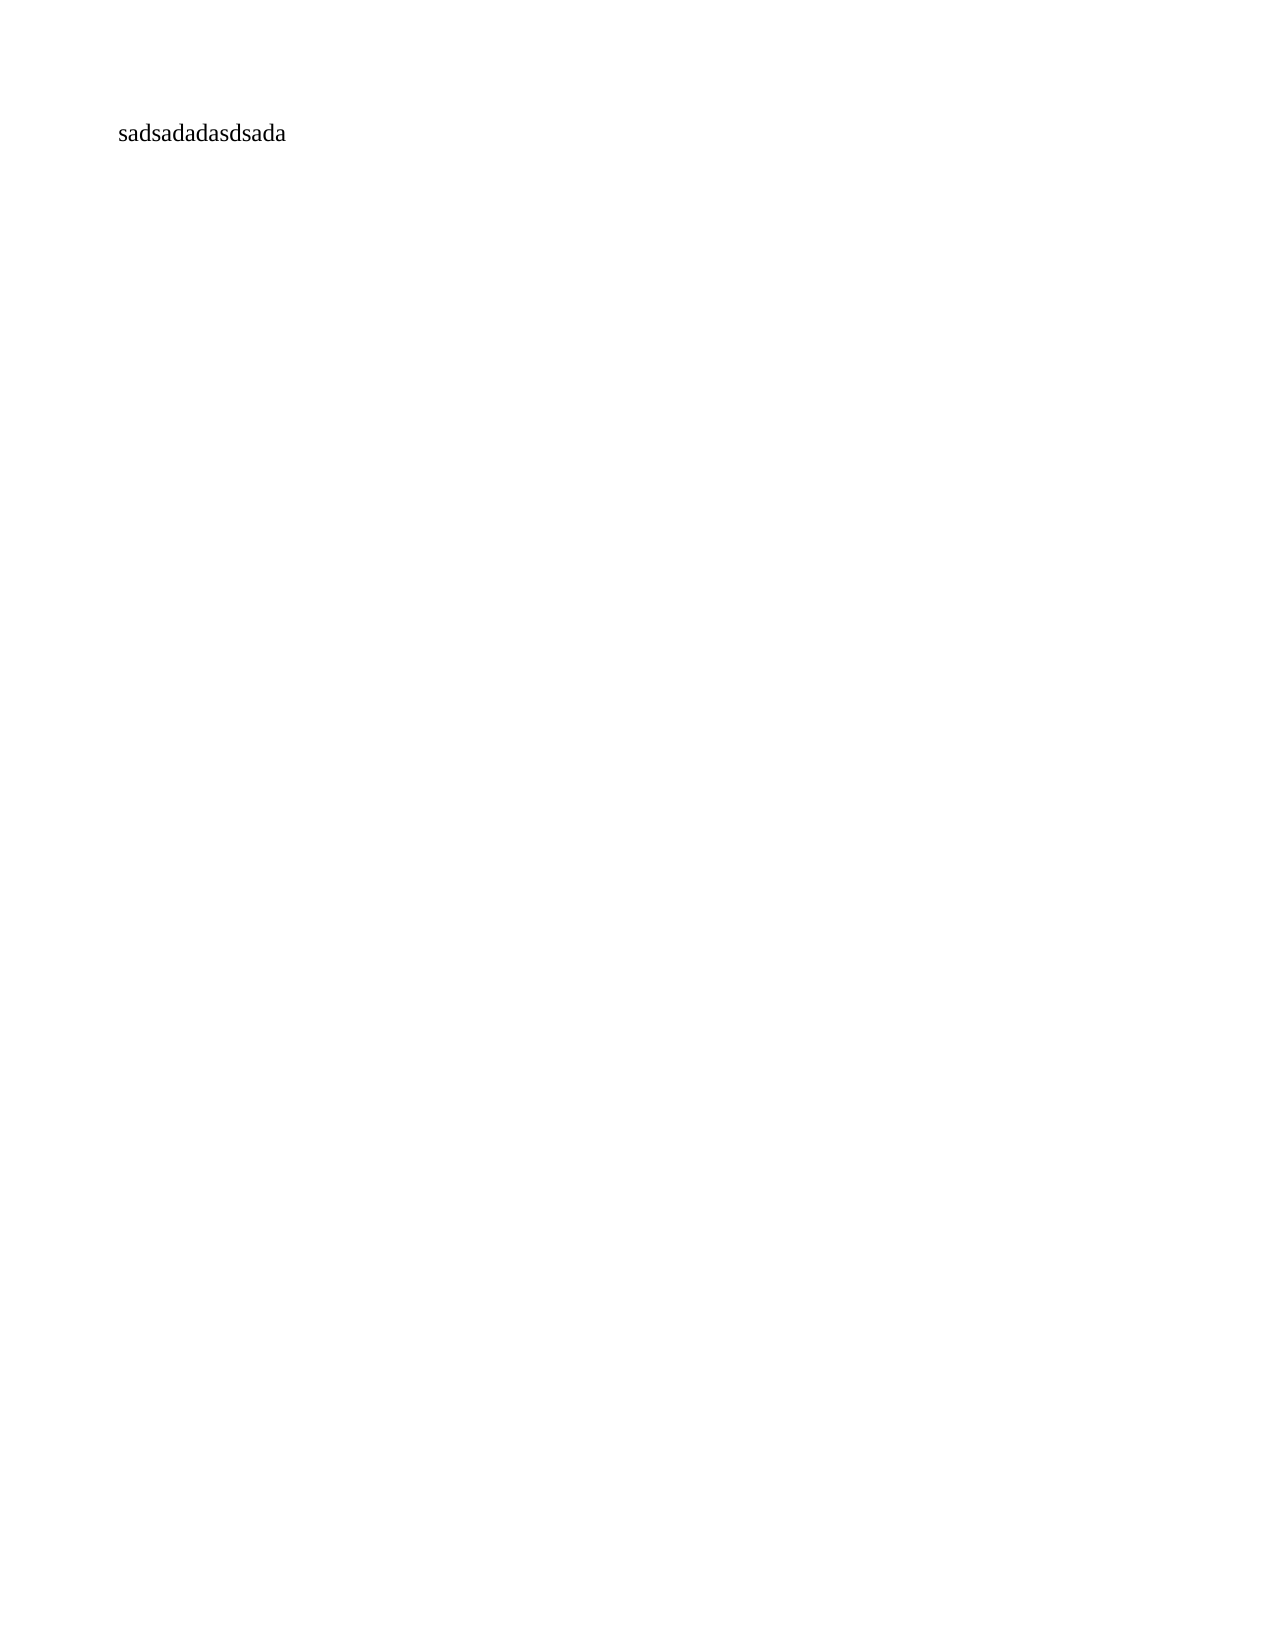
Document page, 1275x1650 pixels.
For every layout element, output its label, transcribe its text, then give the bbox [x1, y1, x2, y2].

text sadsadadasdsada [118, 118, 1157, 147]
